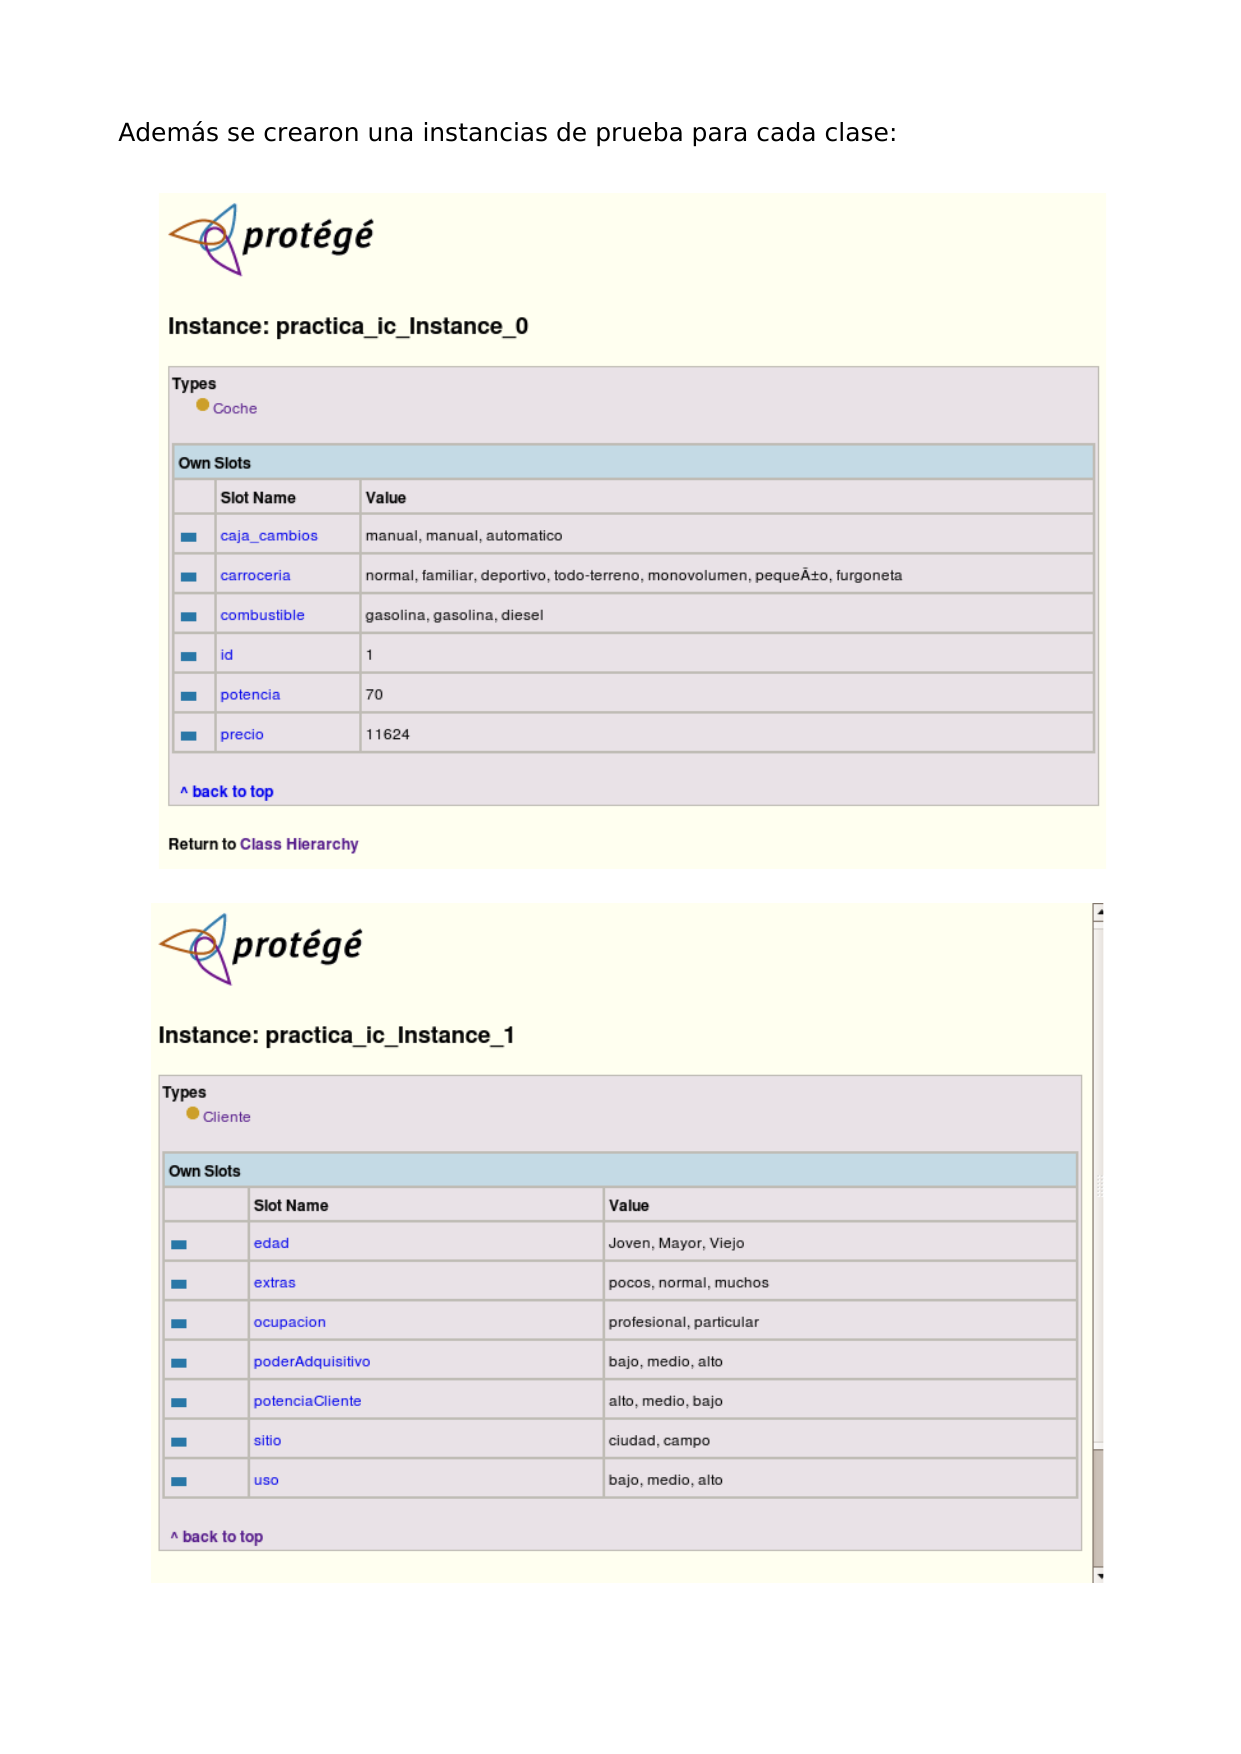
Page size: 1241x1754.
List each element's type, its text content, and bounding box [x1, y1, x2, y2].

text Además se crearon una instancias de prueba para cada clase: [118, 118, 1122, 147]
picture [158, 193, 1107, 869]
picture [151, 903, 1104, 1583]
